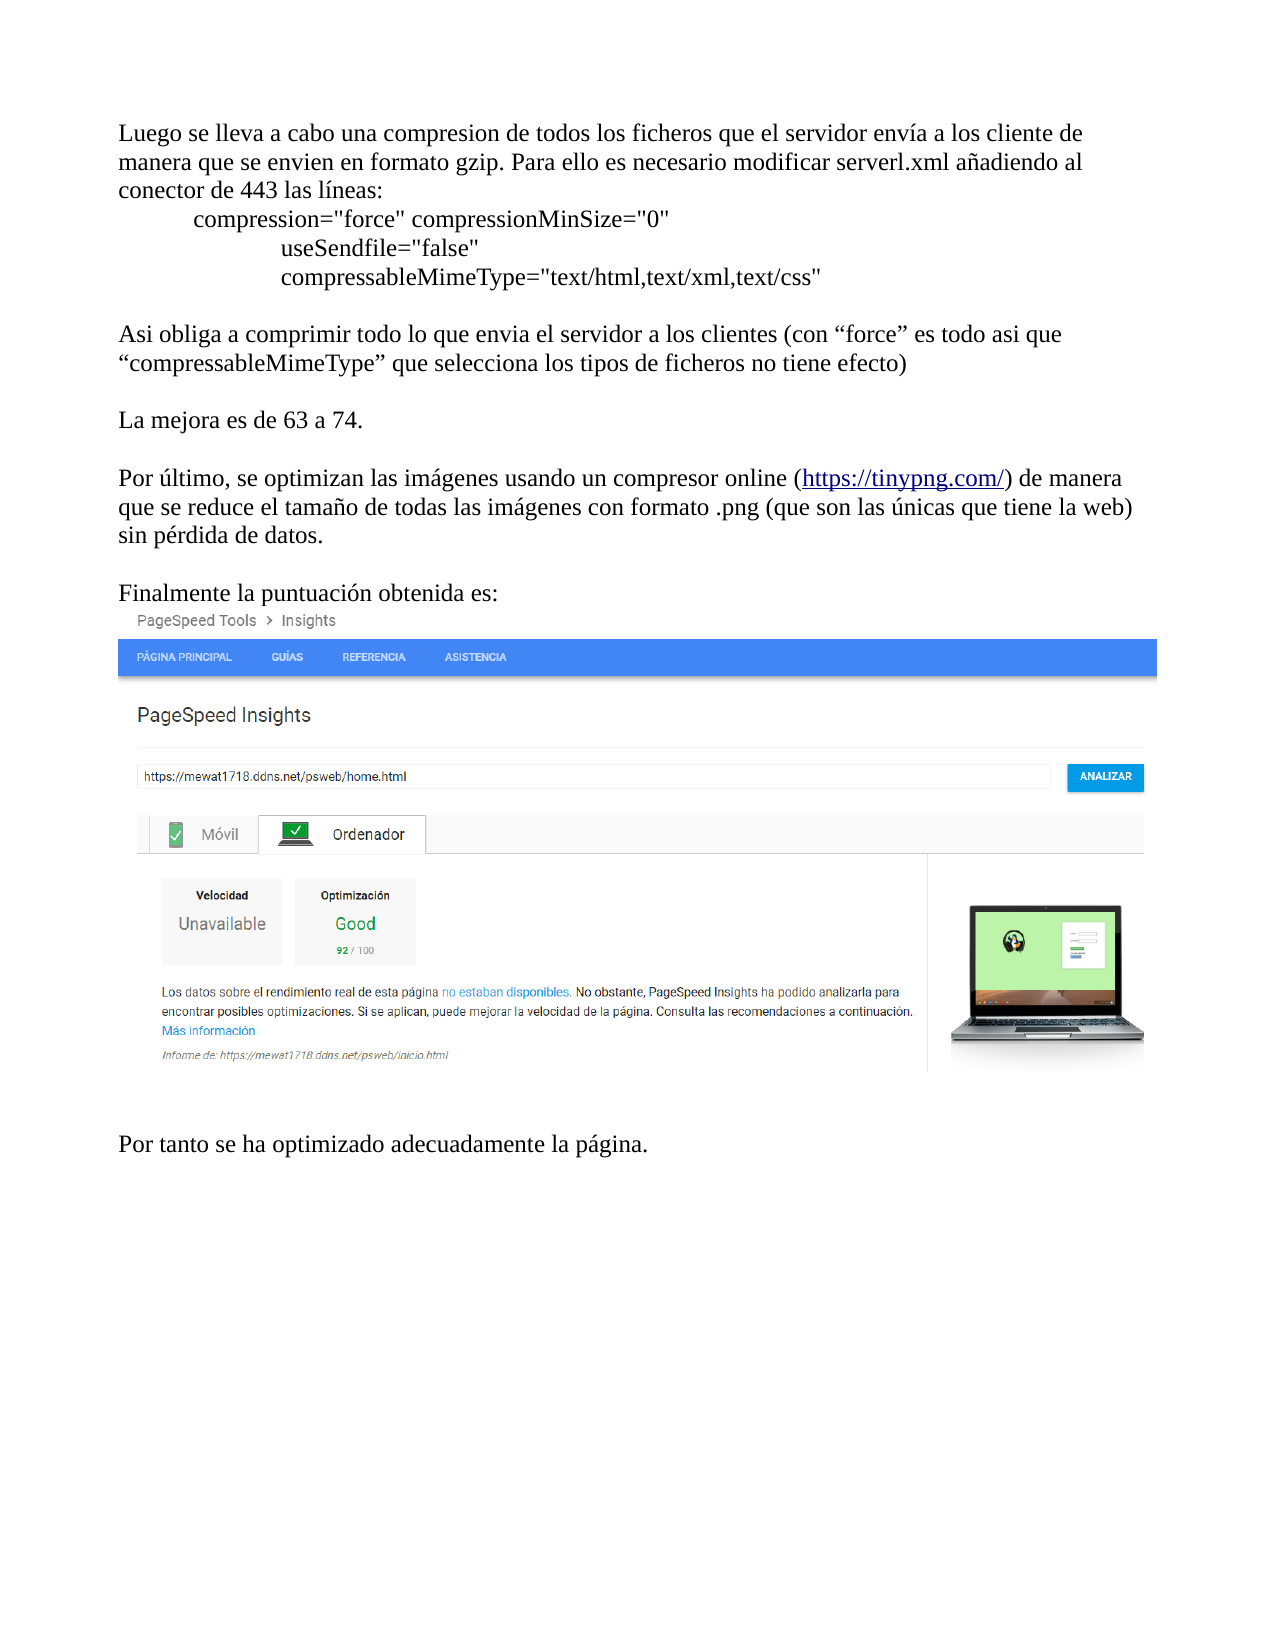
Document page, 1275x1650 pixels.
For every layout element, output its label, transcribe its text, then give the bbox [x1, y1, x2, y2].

text useSendfile="false" [118, 233, 1157, 262]
text Asi obliga a comprimir todo lo que envia el servidor a los clientes (con “force” es todo asi que “compressableMimeType” que selecciona los tipos de ficheros no tiene efecto) [118, 319, 1157, 377]
text Por tanto se ha optimizado adecuadamente la página. [118, 1129, 1157, 1158]
text Luego se lleva a cabo una compresion de todos los ficheros que el servidor envía a los cliente de manera que se envien en formato gzip. Para ello es necesario modificar serverl.xml añadiendo al conector de 443 las líneas: [118, 118, 1157, 204]
text La mejora es de 63 a 74. [118, 406, 1157, 434]
text Por último, se optimizan las imágenes usando un compresor online (https://tinypng.com/) de manera que se reduce el tamaño de todas las imágenes con formato .png (que son las únicas que tiene la web) sin pérdida de datos. [118, 463, 1157, 549]
text Finalmente la puntuación obtenida es: [118, 578, 1157, 606]
text compressableMimeType="text/html,text/xml,text/css" [118, 262, 1157, 291]
picture [118, 606, 1157, 1072]
text compression="force" compressionMinSize="0" [118, 204, 1157, 233]
